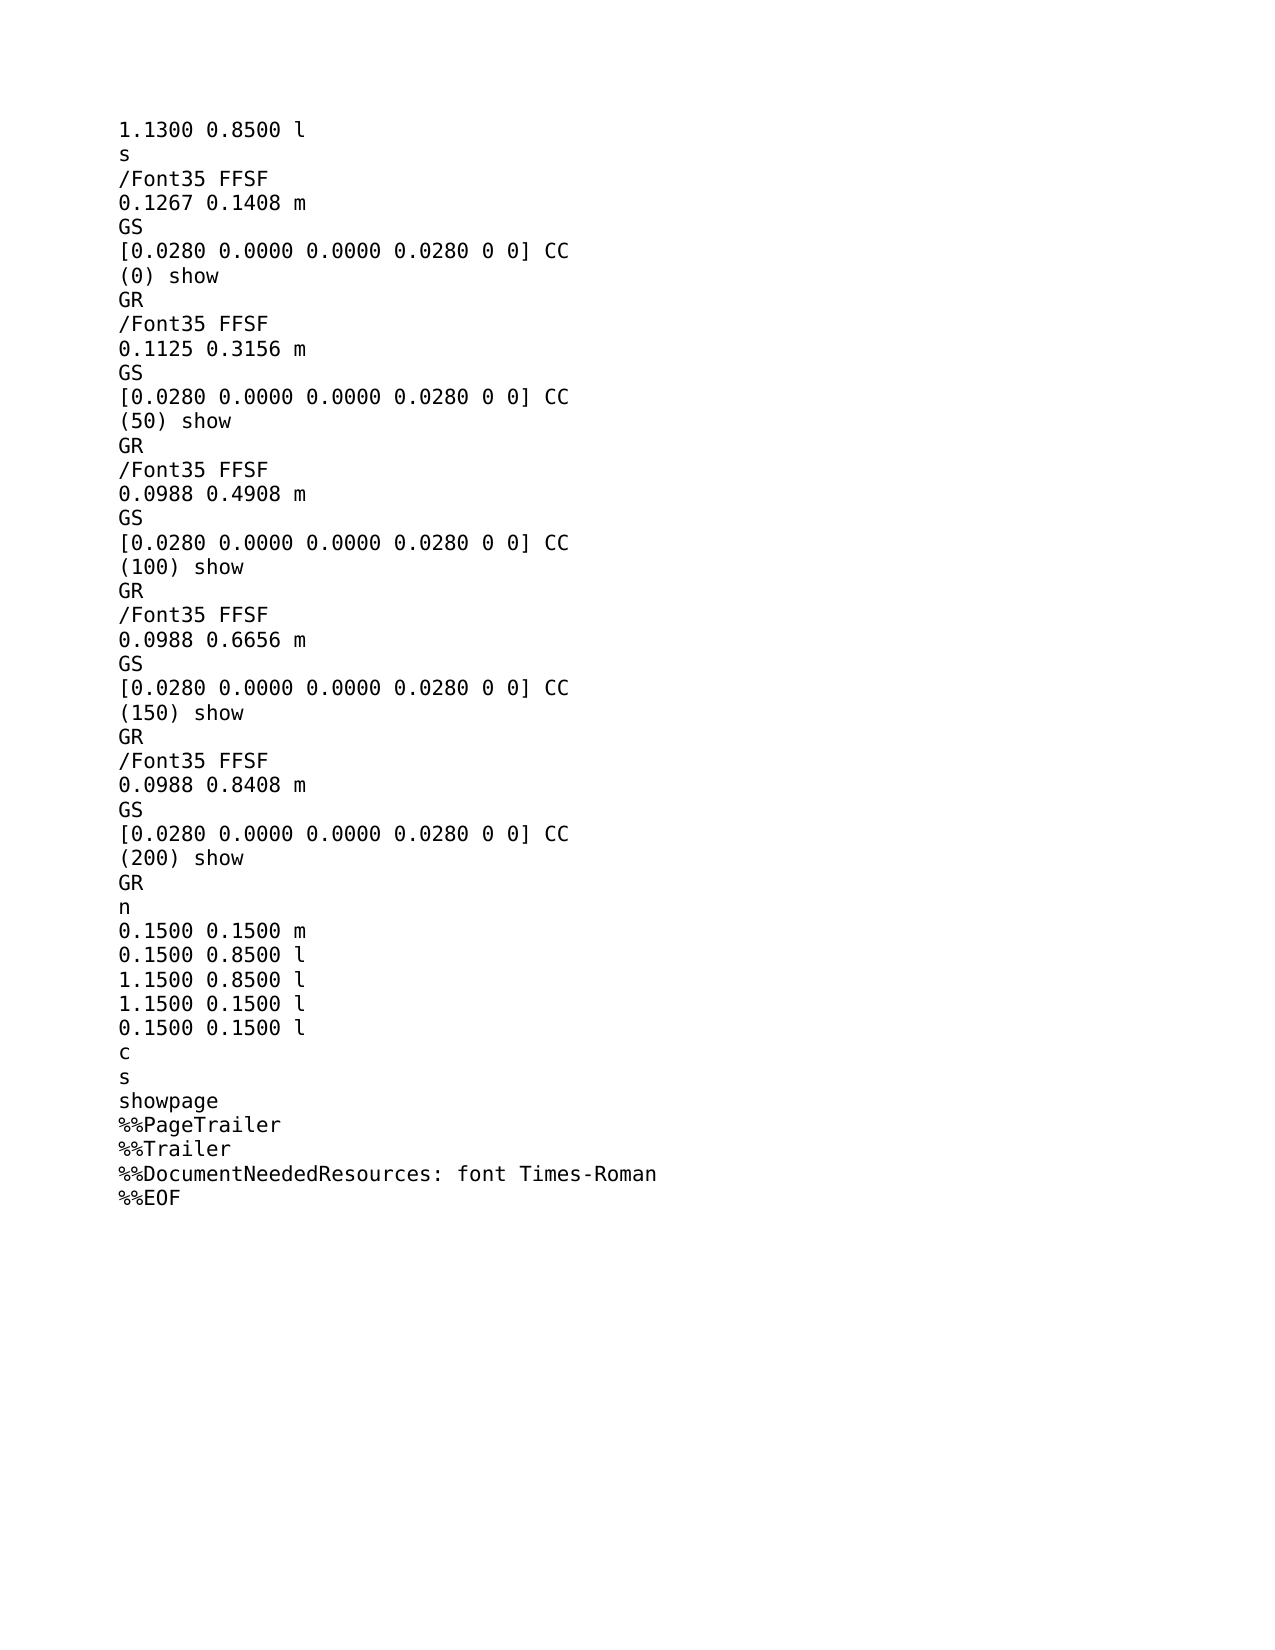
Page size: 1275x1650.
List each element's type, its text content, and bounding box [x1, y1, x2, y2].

text %%PageTrailer [118, 1113, 1157, 1137]
text [0.0280 0.0000 0.0000 0.0280 0 0] CC [118, 822, 1157, 846]
text 1.1300 0.8500 l [118, 118, 1157, 142]
text 1.1500 0.8500 l [118, 968, 1157, 992]
text 0.1500 0.1500 m [118, 919, 1157, 943]
text GS [118, 215, 1157, 239]
text [0.0280 0.0000 0.0000 0.0280 0 0] CC [118, 385, 1157, 409]
text 0.0988 0.8408 m [118, 773, 1157, 798]
text 0.1500 0.1500 l [118, 1016, 1157, 1040]
text [0.0280 0.0000 0.0000 0.0280 0 0] CC [118, 531, 1157, 555]
text GR [118, 579, 1157, 603]
text GS [118, 506, 1157, 531]
text /Font35 FFSF [118, 749, 1157, 773]
text 0.1125 0.3156 m [118, 337, 1157, 361]
text n [118, 895, 1157, 919]
text GR [118, 725, 1157, 749]
text [0.0280 0.0000 0.0000 0.0280 0 0] CC [118, 676, 1157, 701]
text 0.0988 0.6656 m [118, 628, 1157, 652]
text 1.1500 0.1500 l [118, 992, 1157, 1016]
text 0.0988 0.4908 m [118, 482, 1157, 506]
text GS [118, 652, 1157, 676]
text [0.0280 0.0000 0.0000 0.0280 0 0] CC [118, 239, 1157, 264]
text /Font35 FFSF [118, 458, 1157, 482]
text (100) show [118, 555, 1157, 579]
text 0.1500 0.8500 l [118, 943, 1157, 968]
text s [118, 142, 1157, 167]
text /Font35 FFSF [118, 167, 1157, 191]
text s [118, 1065, 1157, 1089]
text GR [118, 288, 1157, 312]
text %%DocumentNeededResources: font Times-Roman [118, 1162, 1157, 1186]
text /Font35 FFSF [118, 603, 1157, 628]
text (150) show [118, 701, 1157, 725]
text %%Trailer [118, 1137, 1157, 1162]
text 0.1267 0.1408 m [118, 191, 1157, 215]
text GS [118, 798, 1157, 822]
text (50) show [118, 409, 1157, 434]
text GR [118, 871, 1157, 895]
text GS [118, 361, 1157, 385]
text showpage [118, 1089, 1157, 1113]
text (200) show [118, 846, 1157, 871]
text %%EOF [118, 1186, 1157, 1210]
text (0) show [118, 264, 1157, 288]
text /Font35 FFSF [118, 312, 1157, 337]
text GR [118, 434, 1157, 458]
text c [118, 1040, 1157, 1065]
